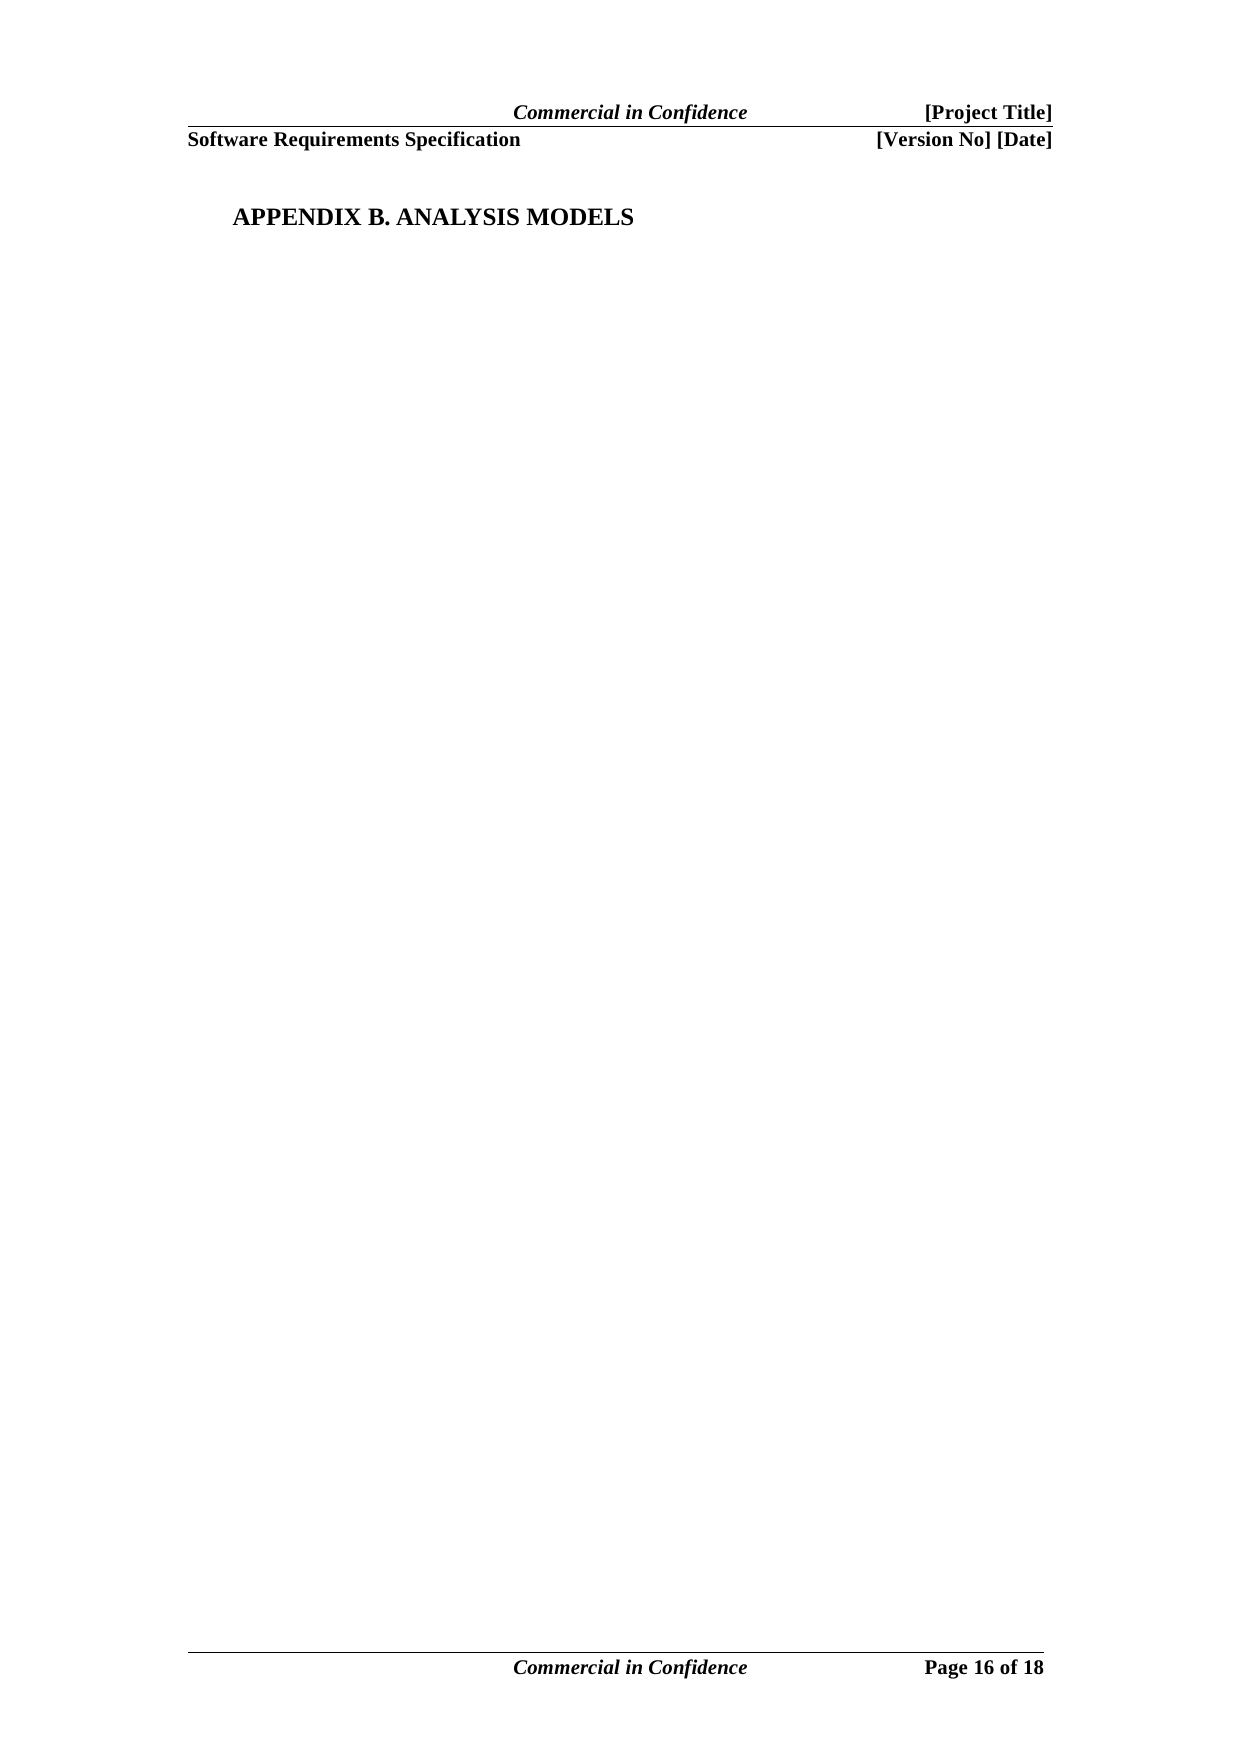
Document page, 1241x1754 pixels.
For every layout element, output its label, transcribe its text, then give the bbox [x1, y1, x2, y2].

subtitle Appendix B. Analysis Models [187, 202, 1053, 231]
